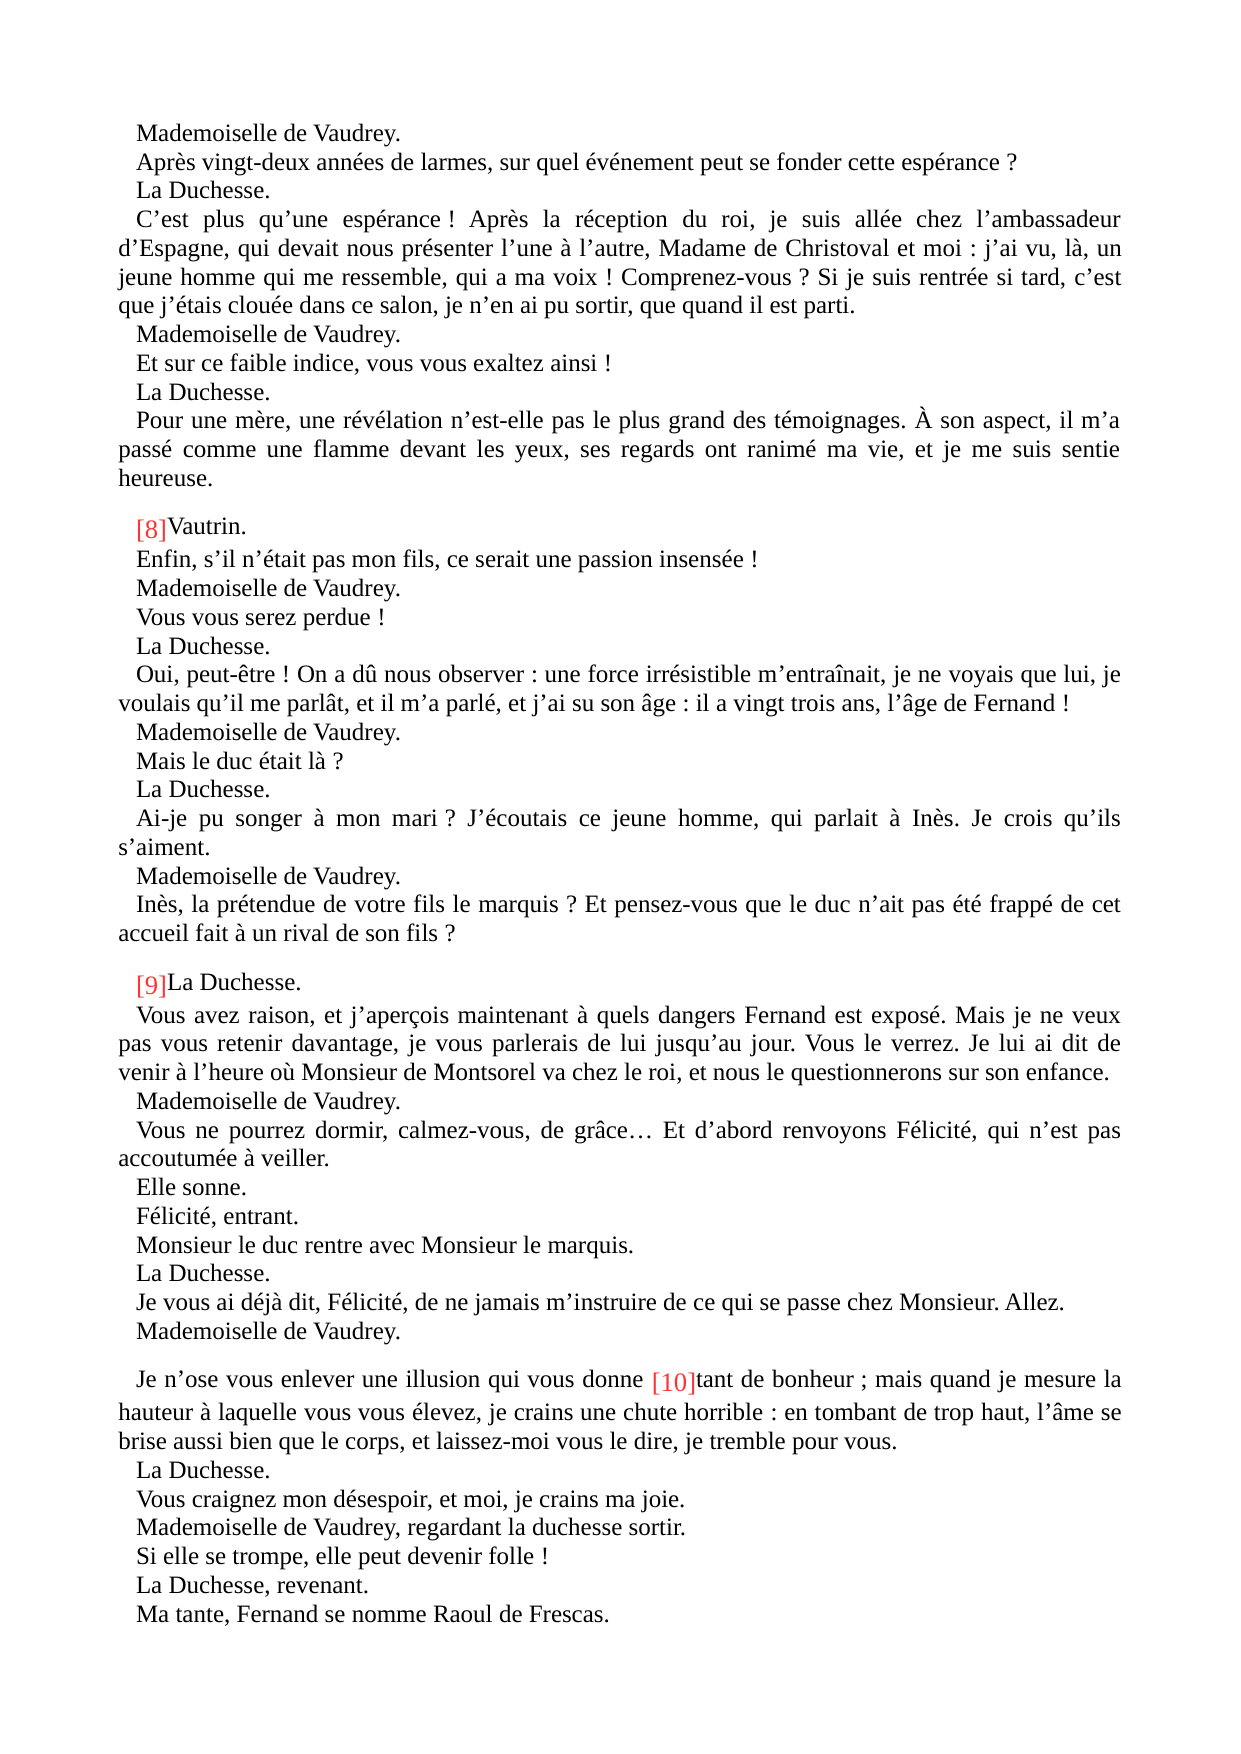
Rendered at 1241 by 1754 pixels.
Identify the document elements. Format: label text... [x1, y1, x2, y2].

text Mademoiselle de Vaudrey. [118, 319, 1122, 348]
text Mademoiselle de Vaudrey. [118, 1086, 1122, 1115]
text Pour une mère, une révélation n’est-elle pas le plus grand des témoignages. À son aspect, il m’a passé comme une flamme devant les yeux, ses regards ont ranimé ma vie, et je me suis sentie heureuse. [118, 406, 1122, 492]
text Mademoiselle de Vaudrey. [118, 861, 1122, 889]
text Je vous ai déjà dit, Félicité, de ne jamais m’instruire de ce qui se passe chez Monsieur. Allez. [118, 1287, 1122, 1316]
text Enfin, s’il n’était pas mon fils, ce serait une passion insensée ! [118, 544, 1122, 573]
text [8]Vautrin. [118, 492, 1122, 544]
text La Duchesse. [118, 377, 1122, 406]
text Ai-je pu songer à mon mari ? J’écoutais ce jeune homme, qui parlait à Inès. Je crois qu’ils s’aiment. [118, 803, 1122, 861]
text La Duchesse, revenant. [118, 1570, 1122, 1599]
text Vous vous serez perdue ! [118, 602, 1122, 631]
text Ma tante, Fernand se nomme Raoul de Frescas. [118, 1599, 1122, 1627]
text Si elle se trompe, elle peut devenir folle ! [118, 1541, 1122, 1570]
text Et sur ce faible indice, vous vous exaltez ainsi ! [118, 348, 1122, 377]
text La Duchesse. [118, 1455, 1122, 1484]
text Mademoiselle de Vaudrey. [118, 1316, 1122, 1345]
text Après vingt-deux années de larmes, sur quel événement peut se fonder cette espérance ? [118, 147, 1122, 176]
text Elle sonne. [118, 1172, 1122, 1201]
text La Duchesse. [118, 631, 1122, 659]
text Oui, peut-être ! On a dû nous observer : une force irrésistible m’entraînait, je ne voyais que lui, je voulais qu’il me parlât, et il m’a parlé, et j’ai su son âge : il a vingt trois ans, l’âge de Fernand ! [118, 659, 1122, 717]
text Félicité, entrant. [118, 1201, 1122, 1230]
text Mademoiselle de Vaudrey. [118, 573, 1122, 602]
text Mademoiselle de Vaudrey. [118, 118, 1122, 147]
text Inès, la prétendue de votre fils le marquis ? Et pensez-vous que le duc n’ait pas été frappé de cet accueil fait à un rival de son fils ? [118, 889, 1122, 947]
text [9]La Duchesse. [118, 947, 1122, 1000]
text Vous avez raison, et j’aperçois maintenant à quels dangers Fernand est exposé. Mais je ne veux pas vous retenir davantage, je vous parlerais de lui jusqu’au jour. Vous le verrez. Je lui ai dit de venir à l’heure où Monsieur de Montsorel va chez le roi, et nous le questionnerons sur son enfance. [118, 1000, 1122, 1086]
text Mademoiselle de Vaudrey. [118, 717, 1122, 746]
text Mademoiselle de Vaudrey, regardant la duchesse sortir. [118, 1512, 1122, 1541]
text Vous craignez mon désespoir, et moi, je crains ma joie. [118, 1484, 1122, 1512]
text Monsieur le duc rentre avec Monsieur le marquis. [118, 1230, 1122, 1258]
text Vous ne pourrez dormir, calmez-vous, de grâce… Et d’abord renvoyons Félicité, qui n’est pas accoutumée à veiller. [118, 1115, 1122, 1172]
text La Duchesse. [118, 1258, 1122, 1287]
text La Duchesse. [118, 774, 1122, 803]
text Mais le duc était là ? [118, 746, 1122, 774]
text La Duchesse. [118, 176, 1122, 204]
text Je n’ose vous enlever une illusion qui vous donne [10]tant de bonheur ; mais quand je mesure la hauteur à laquelle vous vous élevez, je crains une chute horrible : en tombant de trop haut, l’âme se brise aussi bien que le corps, et laissez-moi vous le dire, je tremble pour vous. [118, 1345, 1122, 1455]
text C’est plus qu’une espérance ! Après la réception du roi, je suis allée chez l’ambassadeur d’Espagne, qui devait nous présenter l’une à l’autre, Madame de Christoval et moi : j’ai vu, là, un jeune homme qui me ressemble, qui a ma voix ! Comprenez-vous ? Si je suis rentrée si tard, c’est que j’étais clouée dans ce salon, je n’en ai pu sortir, que quand il est parti. [118, 204, 1122, 319]
